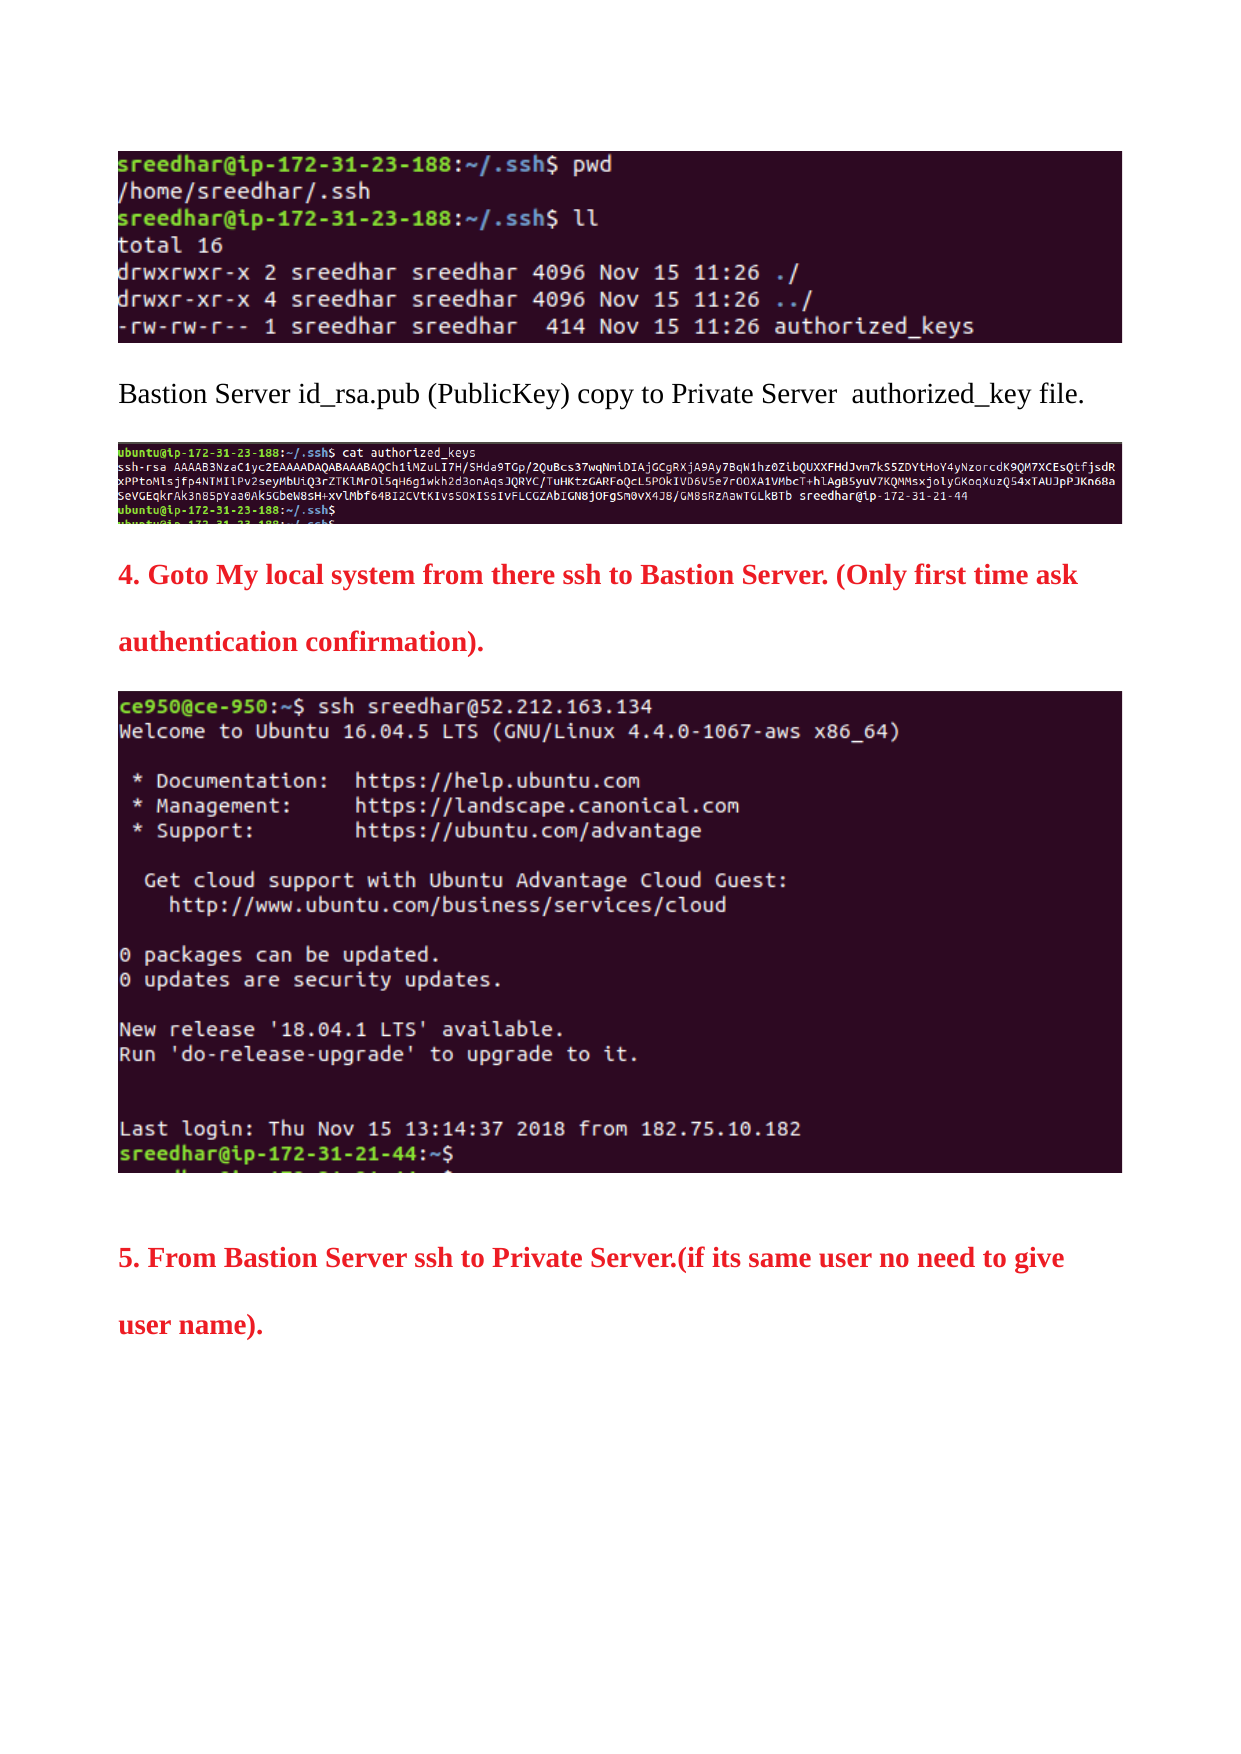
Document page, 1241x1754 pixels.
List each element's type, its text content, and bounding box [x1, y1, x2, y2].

picture [118, 151, 1123, 343]
text user name). [118, 1307, 1122, 1341]
text 5. From Bastion Server ssh to Private Server.(if its same user no need to give [118, 1240, 1122, 1273]
picture [118, 442, 1123, 524]
text Bastion Server id_rsa.pub (PublicKey) copy to Private Server authorized_key file. [118, 376, 1122, 409]
text 4. Goto My local system from there ssh to Bastion Server. (Only first time ask [118, 557, 1122, 590]
text authentication confirmation). [118, 624, 1122, 657]
picture [118, 691, 1123, 1173]
